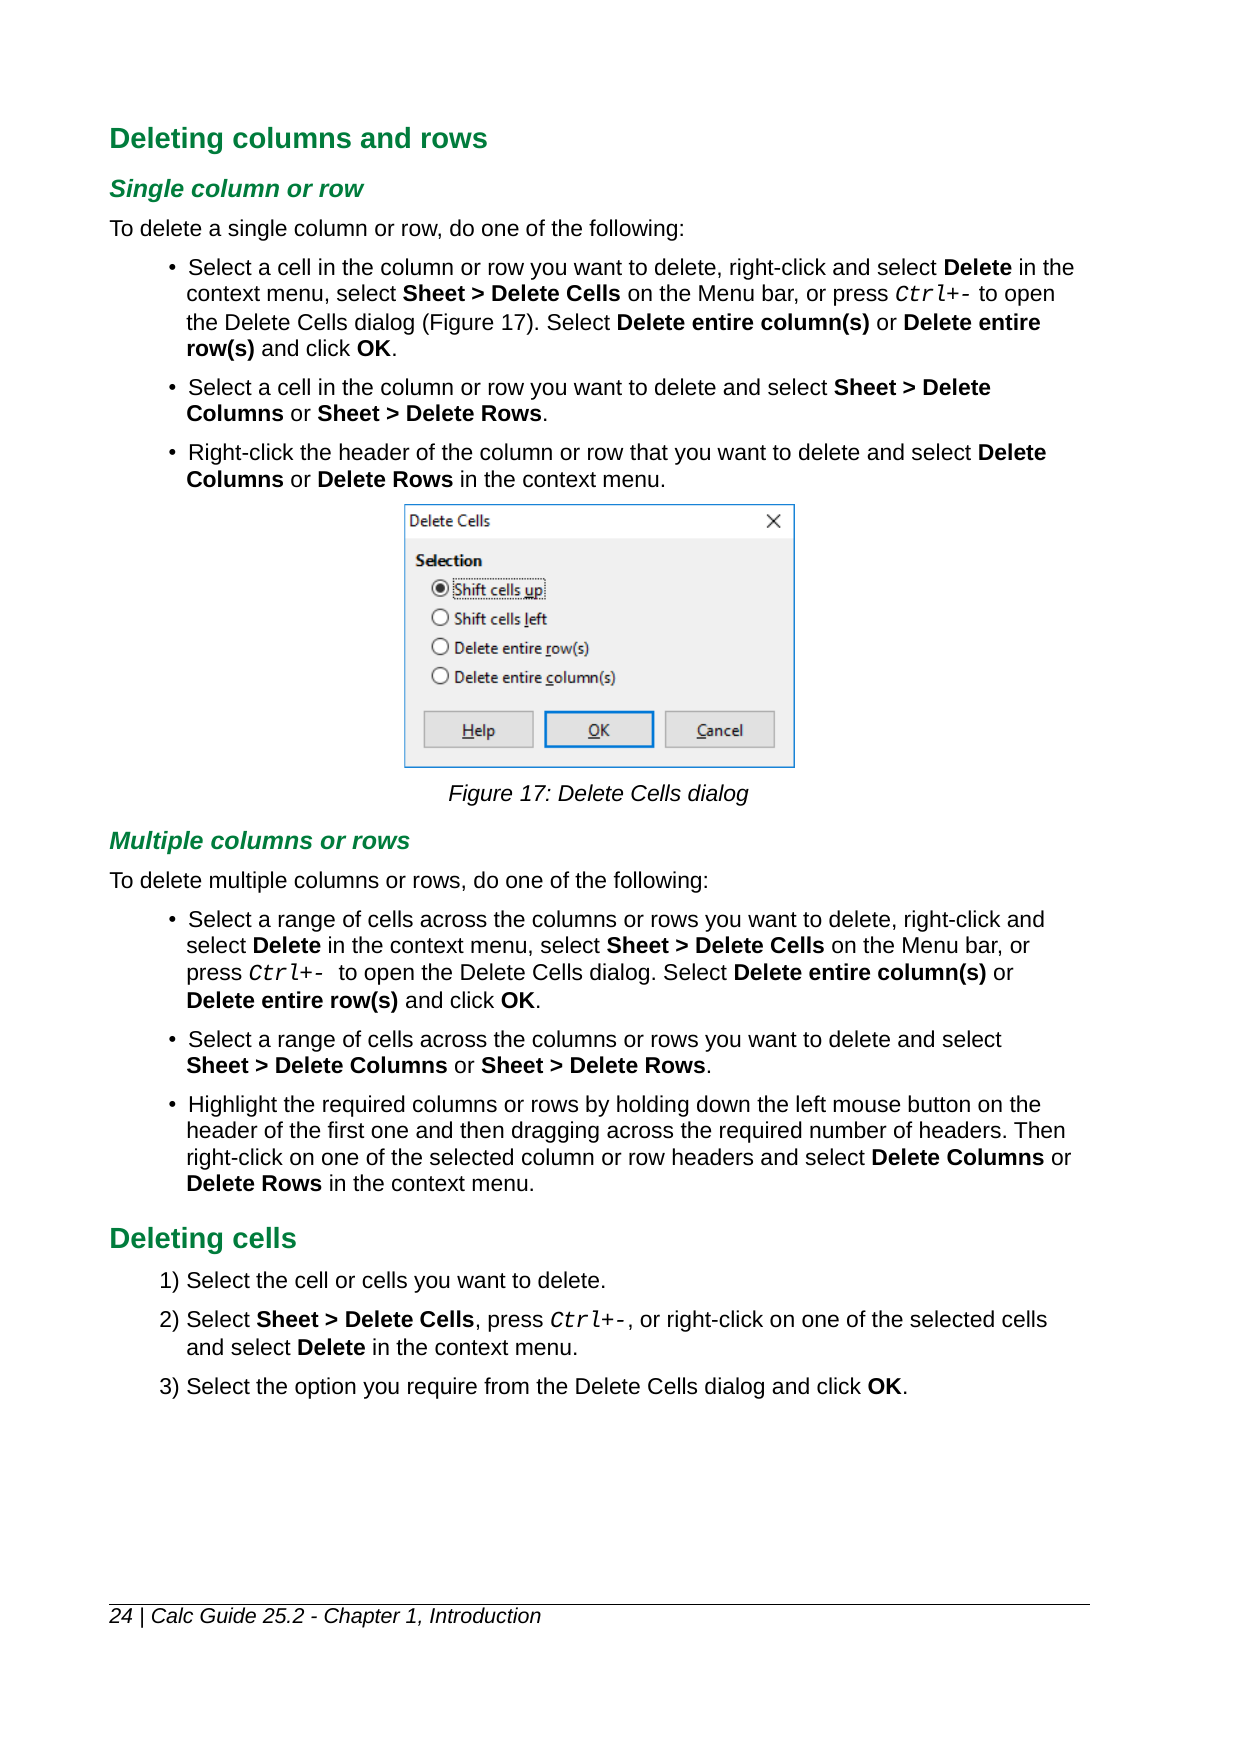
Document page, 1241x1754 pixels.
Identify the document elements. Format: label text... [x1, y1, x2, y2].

list Select the cell or cells you want to delete. [186, 1267, 1090, 1293]
list Select a cell in the column or row you want to delete, right-click and select Delete in the context menu, select Sheet > Delete Cells on the Menu bar, or press Ctrl+- to open the Delete Cells dialog (Figure 17). Select Delete entire column(s) or Delete entire row(s) and click OK. [168, 254, 1090, 361]
list Right-click the header of the column or row that you want to delete and select Delete Columns or Delete Rows in the context menu. [168, 439, 1090, 492]
list To delete multiple columns or rows, do one of the following: [109, 867, 1090, 893]
subtitle Deleting columns and rows [109, 121, 1090, 154]
subtitle Multiple columns or rows [109, 826, 1090, 855]
list Select Sheet > Delete Cells, press Ctrl+-, or right-click on one of the selected cells and select Delete in the context menu. [186, 1306, 1090, 1361]
list Select the option you require from the Delete Cells dialog and click OK. [186, 1373, 1090, 1399]
list To delete a single column or row, do one of the following: [109, 215, 1090, 242]
picture [404, 504, 795, 768]
list Select a range of cells across the columns or rows you want to delete and select Sheet > Delete Columns or Sheet > Delete Rows. [168, 1026, 1090, 1078]
list Select a cell in the column or row you want to delete and select Sheet > Delete Columns or Sheet > Delete Rows. [168, 374, 1090, 427]
list Highlight the required columns or rows by holding down the left mouse button on the header of the first one and then dragging across the required number of headers. Then right-click on one of the selected column or row headers and select Delete Columns or Delete Rows in the context menu. [168, 1091, 1090, 1196]
list Select a range of cells across the columns or rows you want to delete, right-click and select Delete in the context menu, select Sheet > Delete Cells on the Menu bar, or press Ctrl+- to open the Delete Cells dialog. Select Delete entire column(s) or Delete entire row(s) and click OK. [168, 906, 1090, 1013]
text Figure 17: Delete Cells dialog [404, 780, 795, 806]
subtitle Single column or row [109, 174, 1090, 203]
subtitle Deleting cells [109, 1221, 1090, 1255]
